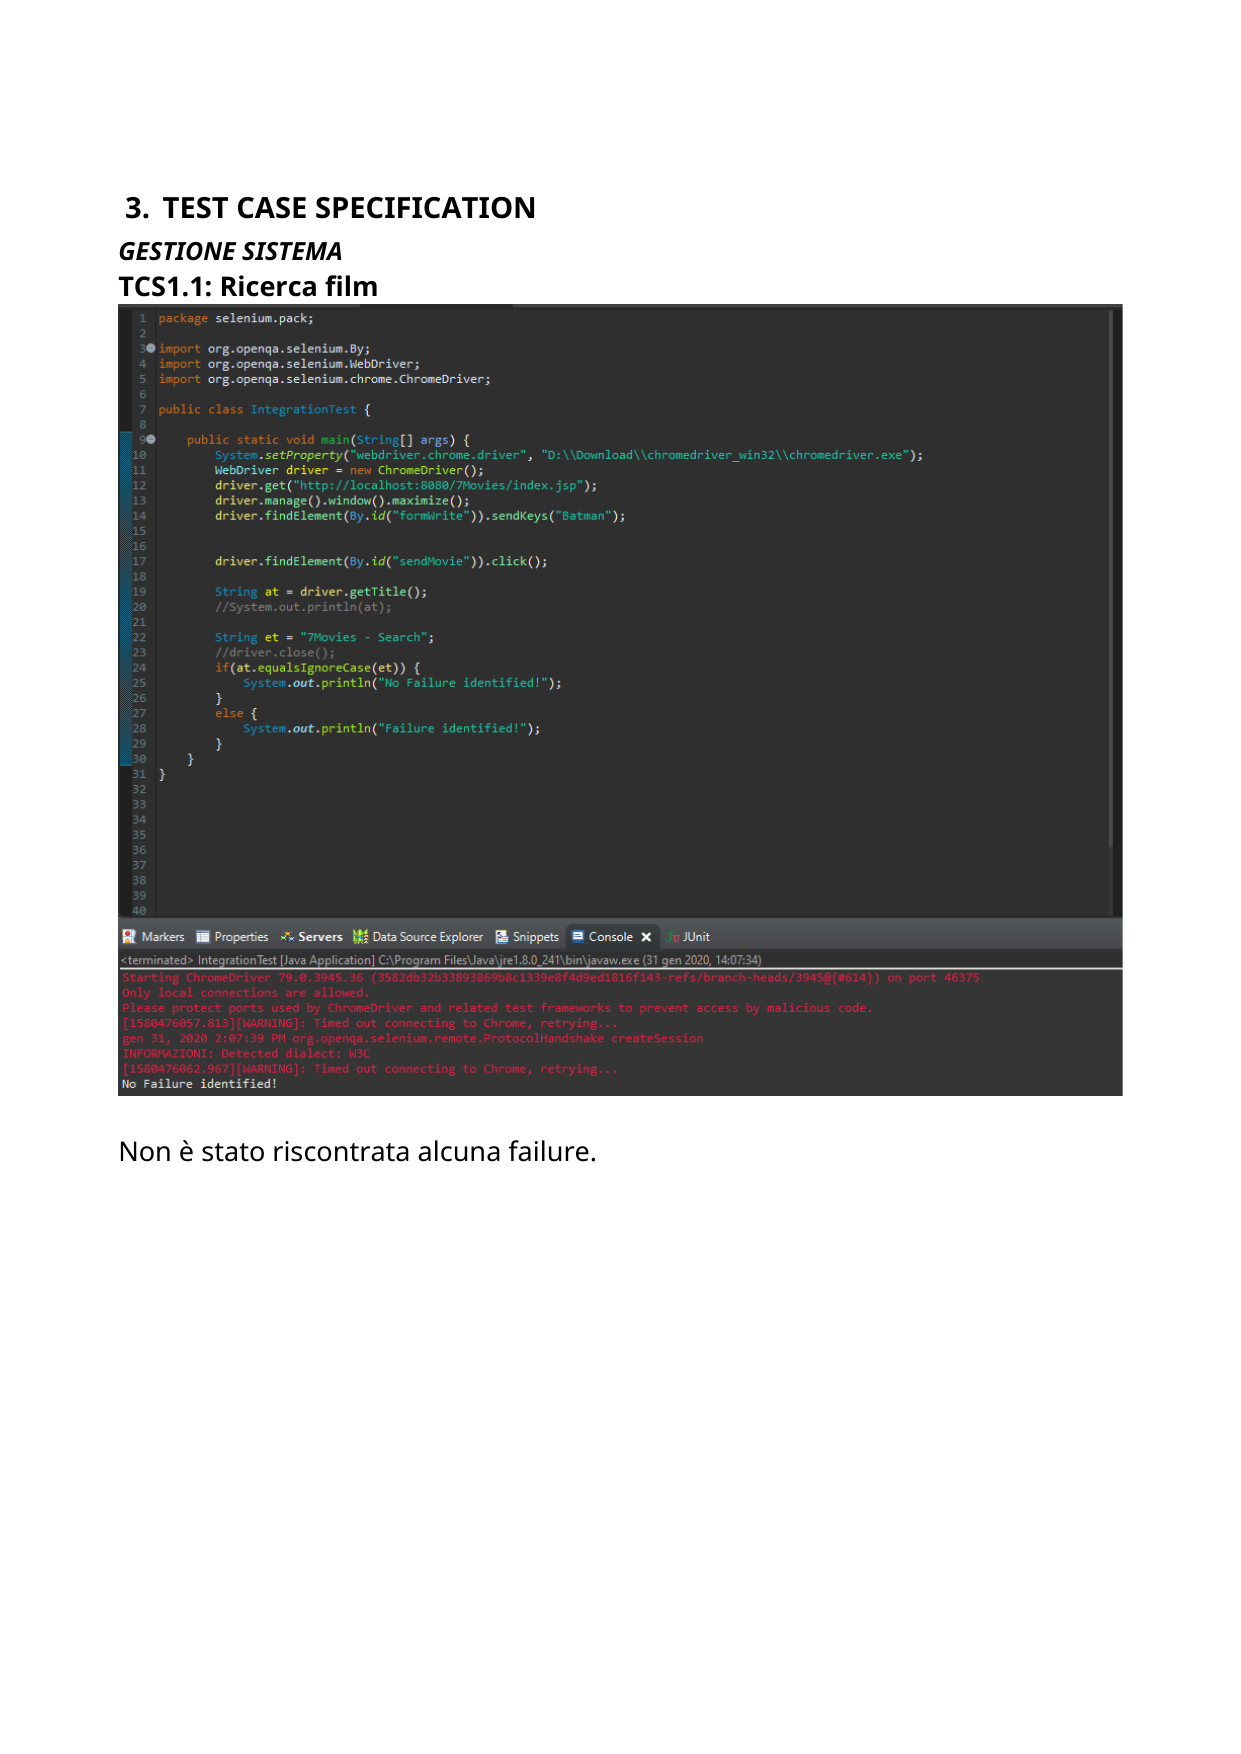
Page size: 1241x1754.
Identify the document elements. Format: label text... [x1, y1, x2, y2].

picture [118, 304, 1123, 1096]
text GESTIONE SISTEMA [118, 233, 1122, 267]
text TCS1.1: Ricerca film [118, 267, 1122, 304]
text Non è stato riscontrata alcuna failure. [118, 1133, 1122, 1170]
list TEST CASE SPECIFICATION [125, 187, 1122, 227]
